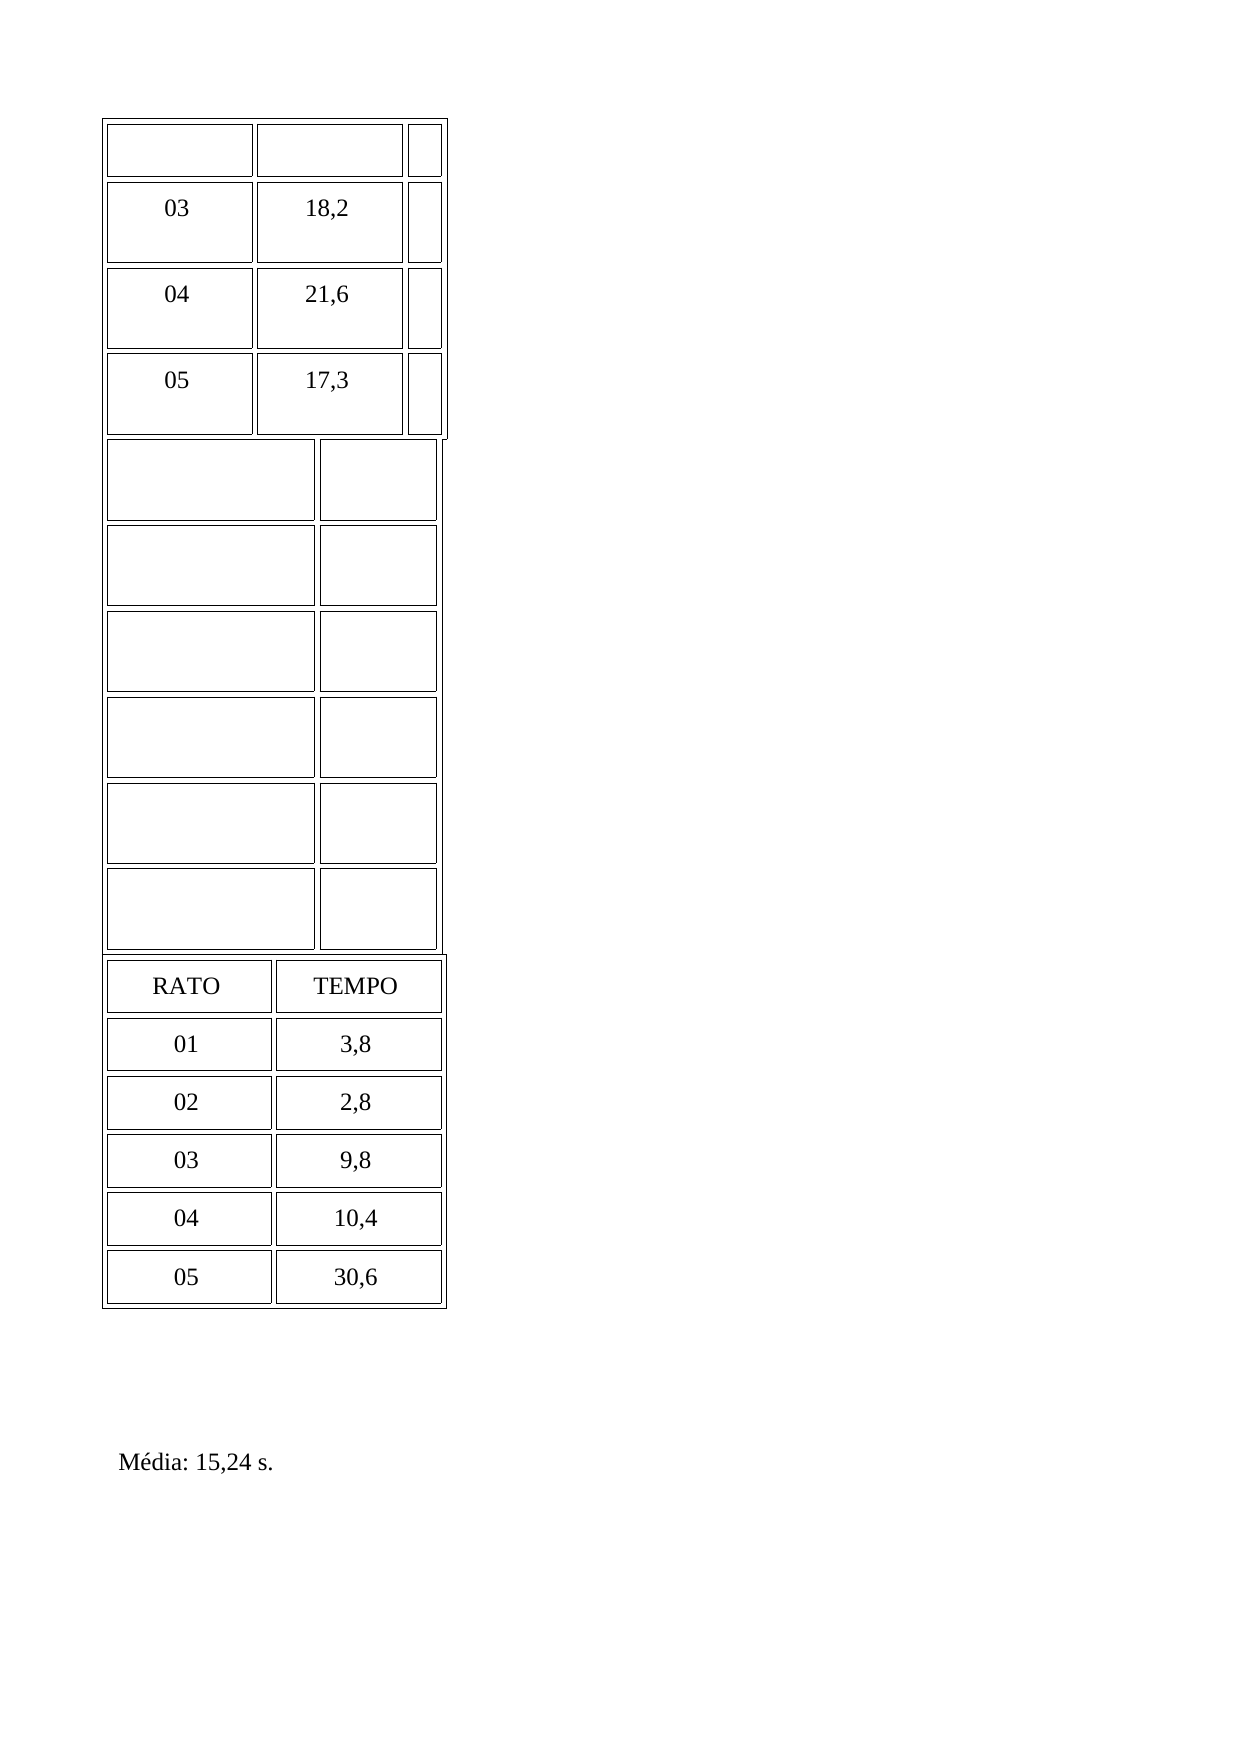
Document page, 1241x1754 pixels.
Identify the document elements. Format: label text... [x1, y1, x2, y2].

table_cell 03 [105, 176, 254, 262]
table_cell 04 [105, 262, 254, 348]
table_cell [317, 434, 439, 519]
table_cell 02 [105, 1070, 273, 1128]
table_cell [105, 119, 254, 176]
table_cell [105, 434, 317, 519]
table_header TEMPO [274, 955, 444, 1012]
table_cell [108, 440, 314, 519]
table_cell 05 [105, 1245, 273, 1303]
table_cell 10,4 [274, 1187, 444, 1245]
table_cell 30,6 [274, 1245, 444, 1303]
table_cell [409, 183, 441, 262]
table_cell [108, 784, 314, 863]
table_cell [321, 869, 436, 949]
table_cell 01 [105, 1012, 273, 1070]
table_cell [409, 269, 441, 348]
table_cell 03 [105, 1129, 273, 1187]
table_cell [105, 691, 317, 777]
table_cell [317, 777, 439, 863]
table_cell [105, 520, 317, 605]
table_cell [321, 784, 436, 863]
table_cell [317, 863, 439, 949]
table_cell [405, 176, 444, 262]
table_cell [405, 119, 444, 176]
table_cell 04 [105, 1187, 273, 1245]
table_cell [108, 869, 314, 949]
table_cell [321, 612, 436, 691]
table_cell [105, 605, 317, 691]
table_cell [108, 526, 314, 605]
table_cell 17,3 [255, 348, 405, 434]
table_cell [405, 348, 444, 434]
table_cell 18,2 [255, 176, 405, 262]
text Média: 15,24 s. [118, 1448, 1122, 1476]
table_cell [317, 520, 439, 605]
table_cell [317, 691, 439, 777]
table_cell [321, 440, 436, 519]
table_cell [108, 698, 314, 777]
table_cell [409, 354, 441, 434]
table_cell [321, 698, 436, 777]
table_cell [105, 863, 317, 949]
table_cell [405, 262, 444, 348]
table_header RATO [105, 955, 273, 1012]
table_cell [321, 526, 436, 605]
table_cell 21,6 [255, 262, 405, 348]
table_cell [108, 612, 314, 691]
table_cell 3,8 [274, 1012, 444, 1070]
table_cell [105, 777, 317, 863]
table_cell [409, 125, 441, 176]
table_cell [317, 605, 439, 691]
table_cell [255, 119, 405, 176]
table_cell 05 [105, 348, 254, 434]
table_cell 2,8 [274, 1070, 444, 1128]
table_cell 9,8 [274, 1129, 444, 1187]
